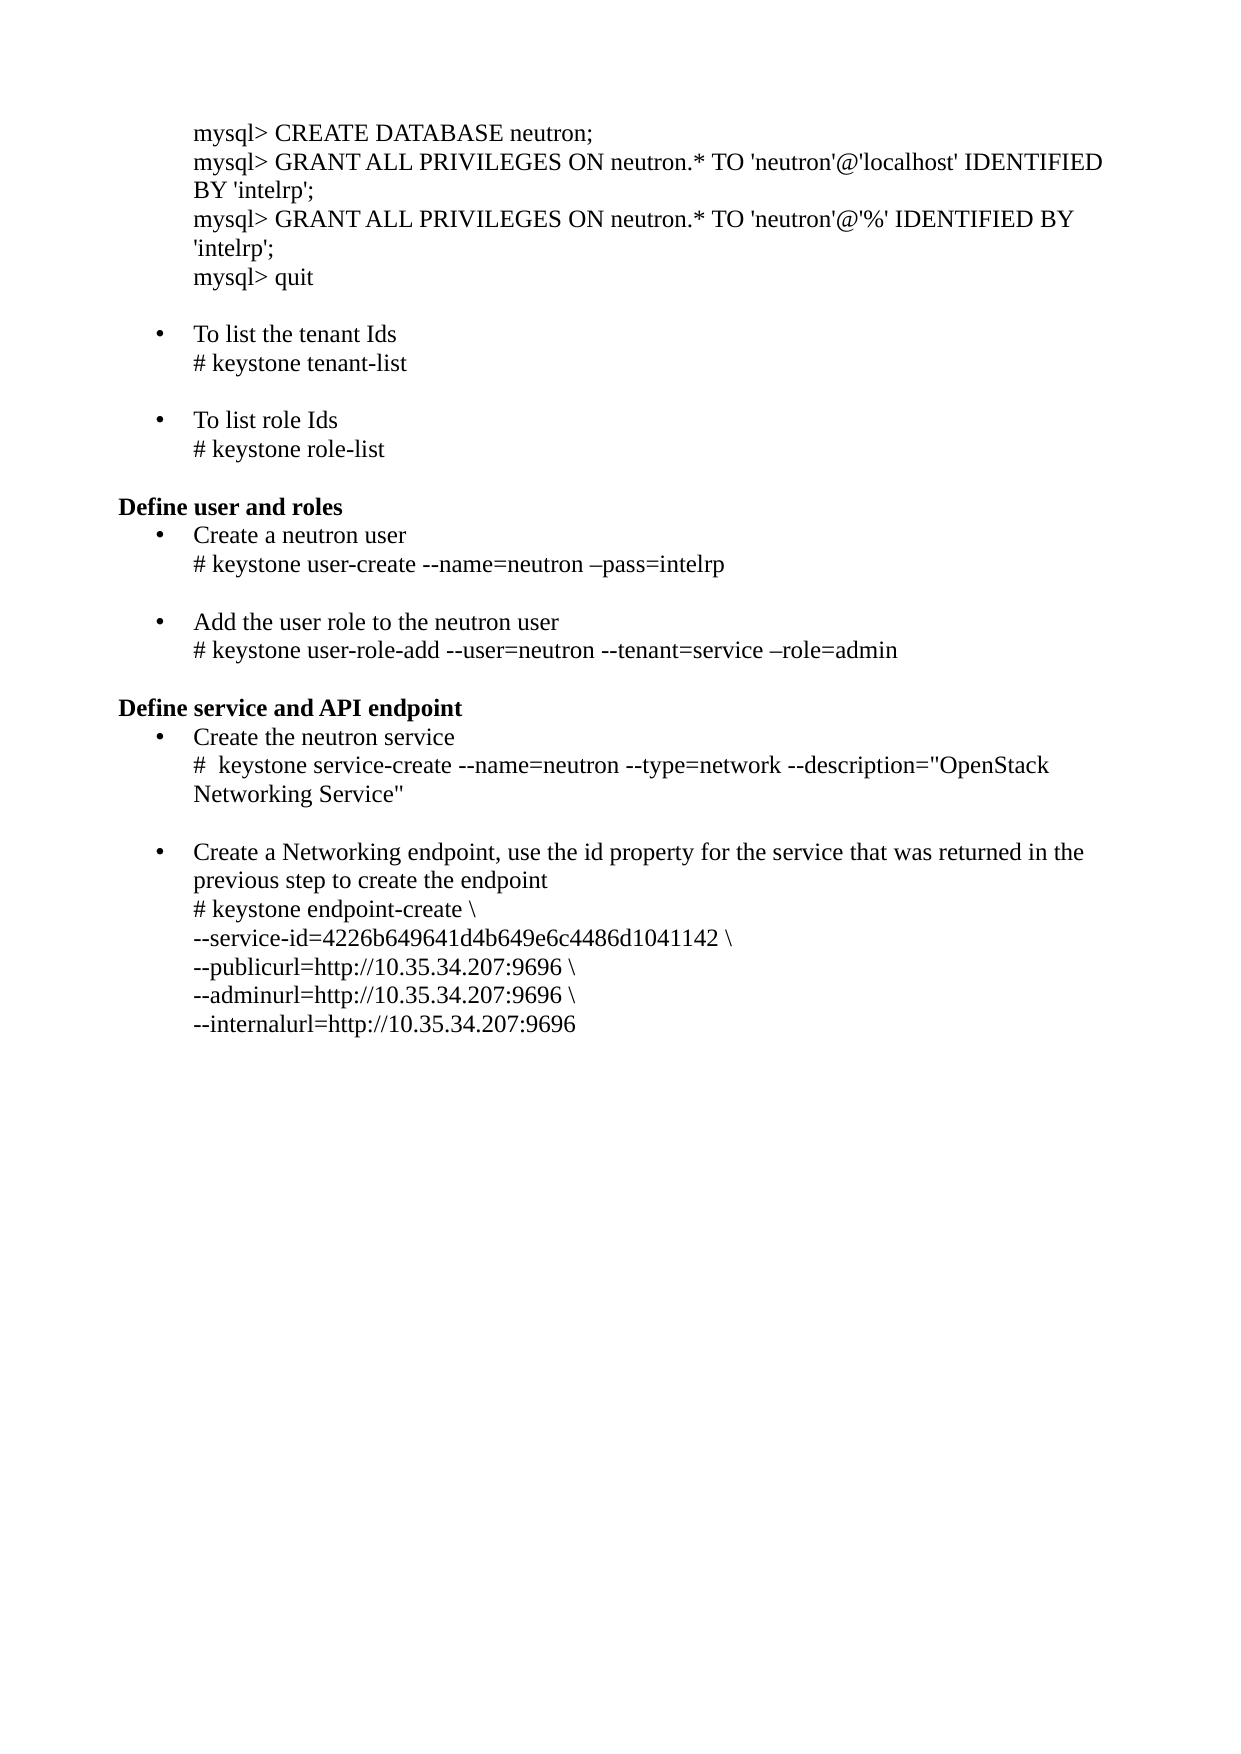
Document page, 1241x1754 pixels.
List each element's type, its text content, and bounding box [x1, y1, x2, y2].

list --adminurl=http://10.35.34.207:9696 \ [156, 981, 1122, 1009]
list mysql> CREATE DATABASE neutron; [156, 118, 1122, 147]
list # keystone endpoint-create \ [156, 894, 1122, 923]
list --publicurl=http://10.35.34.207:9696 \ [156, 952, 1122, 981]
list # keystone tenant-list [156, 348, 1122, 377]
list # keystone service-create --name=neutron --type=network --description="OpenStack Networking Service" [156, 751, 1122, 808]
list Create the neutron service [156, 722, 1122, 751]
list Add the user role to the neutron user [156, 607, 1122, 636]
text Define service and API endpoint [118, 693, 1122, 722]
text Define user and roles [118, 492, 1122, 521]
list # keystone user-create --name=neutron –pass=intelrp [156, 549, 1122, 578]
list Create a Networking endpoint, use the id property for the service that was returned in the previous step to create the endpoint [156, 837, 1122, 894]
list --internalurl=http://10.35.34.207:9696 [156, 1009, 1122, 1038]
list mysql> GRANT ALL PRIVILEGES ON neutron.* TO 'neutron'@'%' IDENTIFIED BY 'intelrp'; [156, 204, 1122, 262]
list # keystone role-list [156, 434, 1122, 463]
list mysql> GRANT ALL PRIVILEGES ON neutron.* TO 'neutron'@'localhost' IDENTIFIED BY 'intelrp'; [156, 147, 1122, 204]
list mysql> quit [156, 262, 1122, 291]
list To list the tenant Ids [156, 319, 1122, 348]
list # keystone user-role-add --user=neutron --tenant=service –role=admin [156, 636, 1122, 664]
list --service-id=4226b649641d4b649e6c4486d1041142 \ [156, 923, 1122, 952]
list Create a neutron user [156, 521, 1122, 549]
list To list role Ids [156, 406, 1122, 434]
